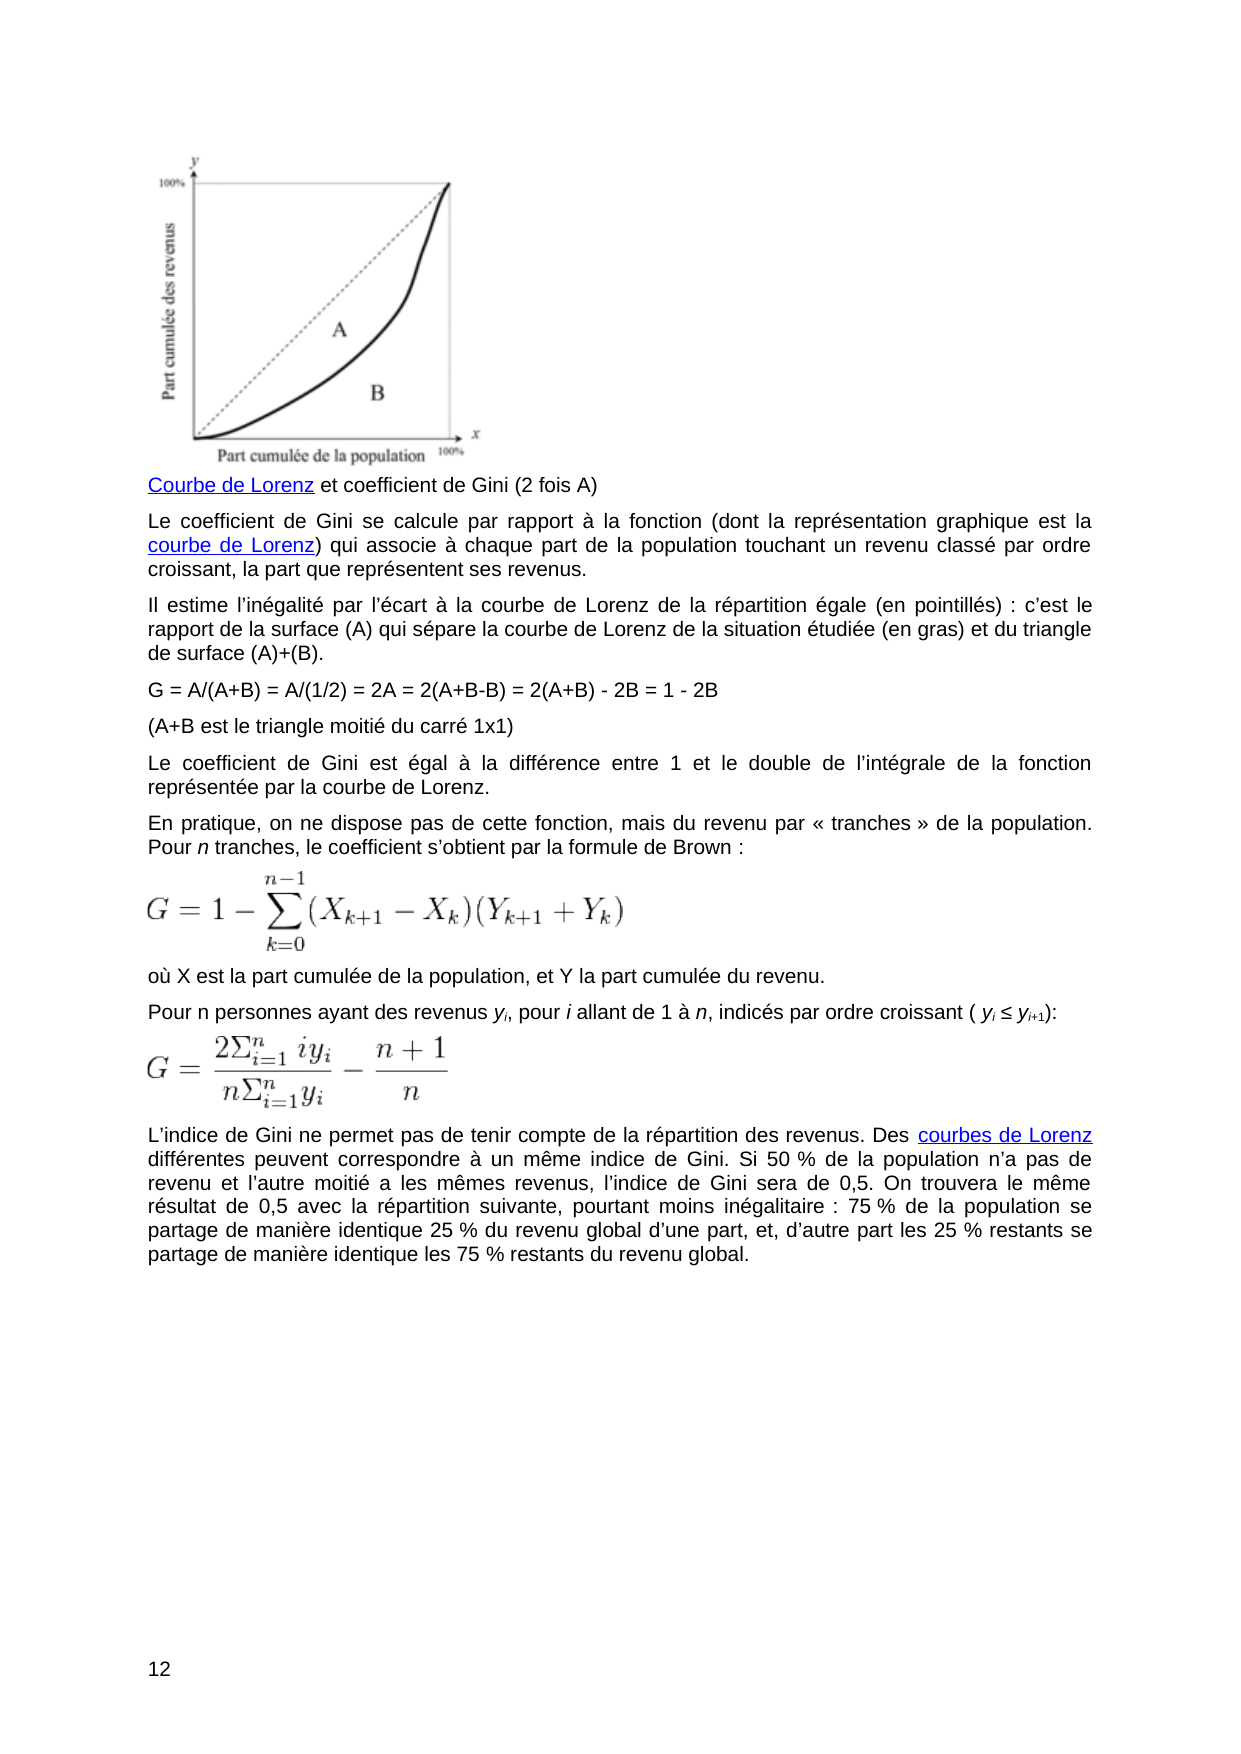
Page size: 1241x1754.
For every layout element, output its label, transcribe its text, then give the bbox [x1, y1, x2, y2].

text où X est la part cumulée de la population, et Y la part cumulée du revenu. [148, 964, 1093, 988]
picture [147, 1036, 448, 1110]
text (A+B est le triangle moitié du carré 1x1) [148, 714, 1093, 738]
text En pratique, on ne dispose pas de cette fonction, mais du revenu par « tranches » de la population. Pour n tranches, le coefficient s’obtient par la formule de Brown : [148, 811, 1093, 859]
text Courbe de Lorenz et coefficient de Gini (2 fois A) [148, 472, 1093, 496]
text Il estime l’inégalité par l’écart à la courbe de Lorenz de la répartition égale (en pointillés) : c’est le rapport de la surface (A) qui sépare la courbe de Lorenz de la situation étudiée (en gras) et du triangle de surface (A)+(B). [148, 593, 1093, 665]
text Le coefficient de Gini se calcule par rapport à la fonction (dont la représentation graphique est la courbe de Lorenz) qui associe à chaque part de la population touchant un revenu classé par ordre croissant, la part que représentent ses revenus. [148, 509, 1093, 581]
text Pour n personnes ayant des revenus yi, pour i allant de 1 à n, indicés par ordre croissant ( yi ≤ yi+1): [148, 1000, 1093, 1024]
picture [147, 871, 623, 951]
picture [147, 147, 492, 473]
text Le coefficient de Gini est égal à la différence entre 1 et le double de l’intégrale de la fonction représentée par la courbe de Lorenz. [148, 751, 1093, 798]
text L’indice de Gini ne permet pas de tenir compte de la répartition des revenus. Des courbes de Lorenz différentes peuvent correspondre à un même indice de Gini. Si 50 % de la population n’a pas de revenu et l’autre moitié a les mêmes revenus, l’indice de Gini sera de 0,5. On trouvera le même résultat de 0,5 avec la répartition suivante, pourtant moins inégalitaire : 75 % de la population se partage de manière identique 25 % du revenu global d’une part, et, d’autre part les 25 % restants se partage de manière identique les 75 % restants du revenu global. [148, 1122, 1093, 1266]
text G = A/(A+B) = A/(1/2) = 2A = 2(A+B-B) = 2(A+B) - 2B = 1 - 2B [148, 678, 1093, 702]
